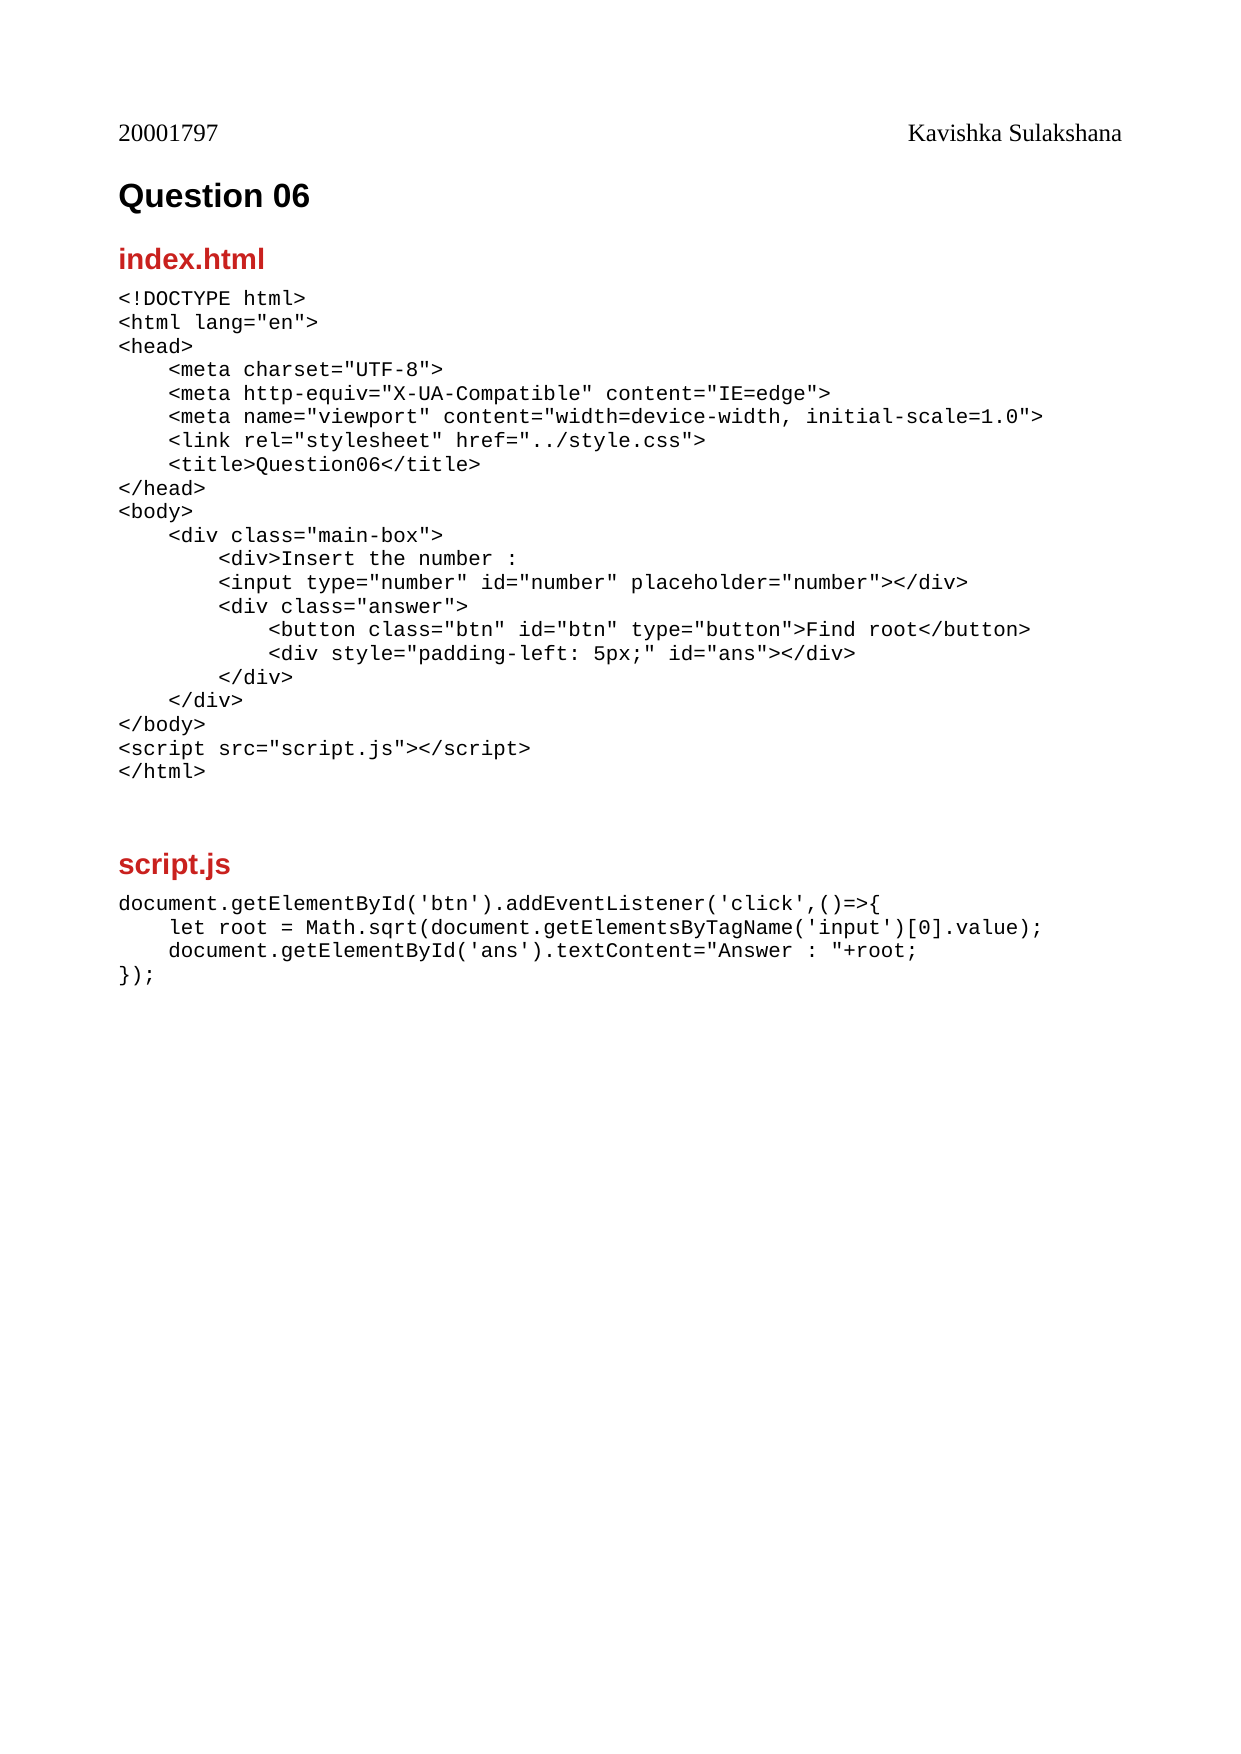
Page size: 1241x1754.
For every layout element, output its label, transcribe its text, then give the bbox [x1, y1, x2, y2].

text </div> [118, 667, 1122, 690]
subtitle index.html [118, 242, 1122, 276]
text }); [118, 964, 1122, 988]
text </div> [118, 690, 1122, 714]
text <head> [118, 336, 1122, 359]
text <title>Question06</title> [118, 454, 1122, 477]
text <html lang="en"> [118, 312, 1122, 336]
text <button class="btn" id="btn" type="button">Find root</button> [118, 619, 1122, 643]
text <meta name="viewport" content="width=device-width, initial-scale=1.0"> [118, 407, 1122, 430]
text <div style="padding-left: 5px;" id="ans"></div> [118, 643, 1122, 667]
text <input type="number" id="number" placeholder="number"></div> [118, 572, 1122, 596]
text <link rel="stylesheet" href="../style.css"> [118, 430, 1122, 454]
text document.getElementById('ans').textContent="Answer : "+root; [118, 940, 1122, 964]
text </html> [118, 761, 1122, 785]
text <div class="answer"> [118, 596, 1122, 619]
text document.getElementById('btn').addEventListener('click',()=>{ [118, 893, 1122, 917]
text <!DOCTYPE html> [118, 288, 1122, 312]
text <div>Insert the number : [118, 548, 1122, 572]
text </head> [118, 477, 1122, 501]
text <body> [118, 501, 1122, 525]
text <script src="script.js"></script> [118, 738, 1122, 761]
text <meta http-equiv="X-UA-Compatible" content="IE=edge"> [118, 383, 1122, 407]
text let root = Math.sqrt(document.getElementsByTagName('input')[0].value); [118, 917, 1122, 940]
subtitle script.js [118, 847, 1122, 881]
text <div class="main-box"> [118, 525, 1122, 548]
text <meta charset="UTF-8"> [118, 359, 1122, 383]
subtitle Question 06 [118, 176, 1122, 215]
text </body> [118, 714, 1122, 738]
